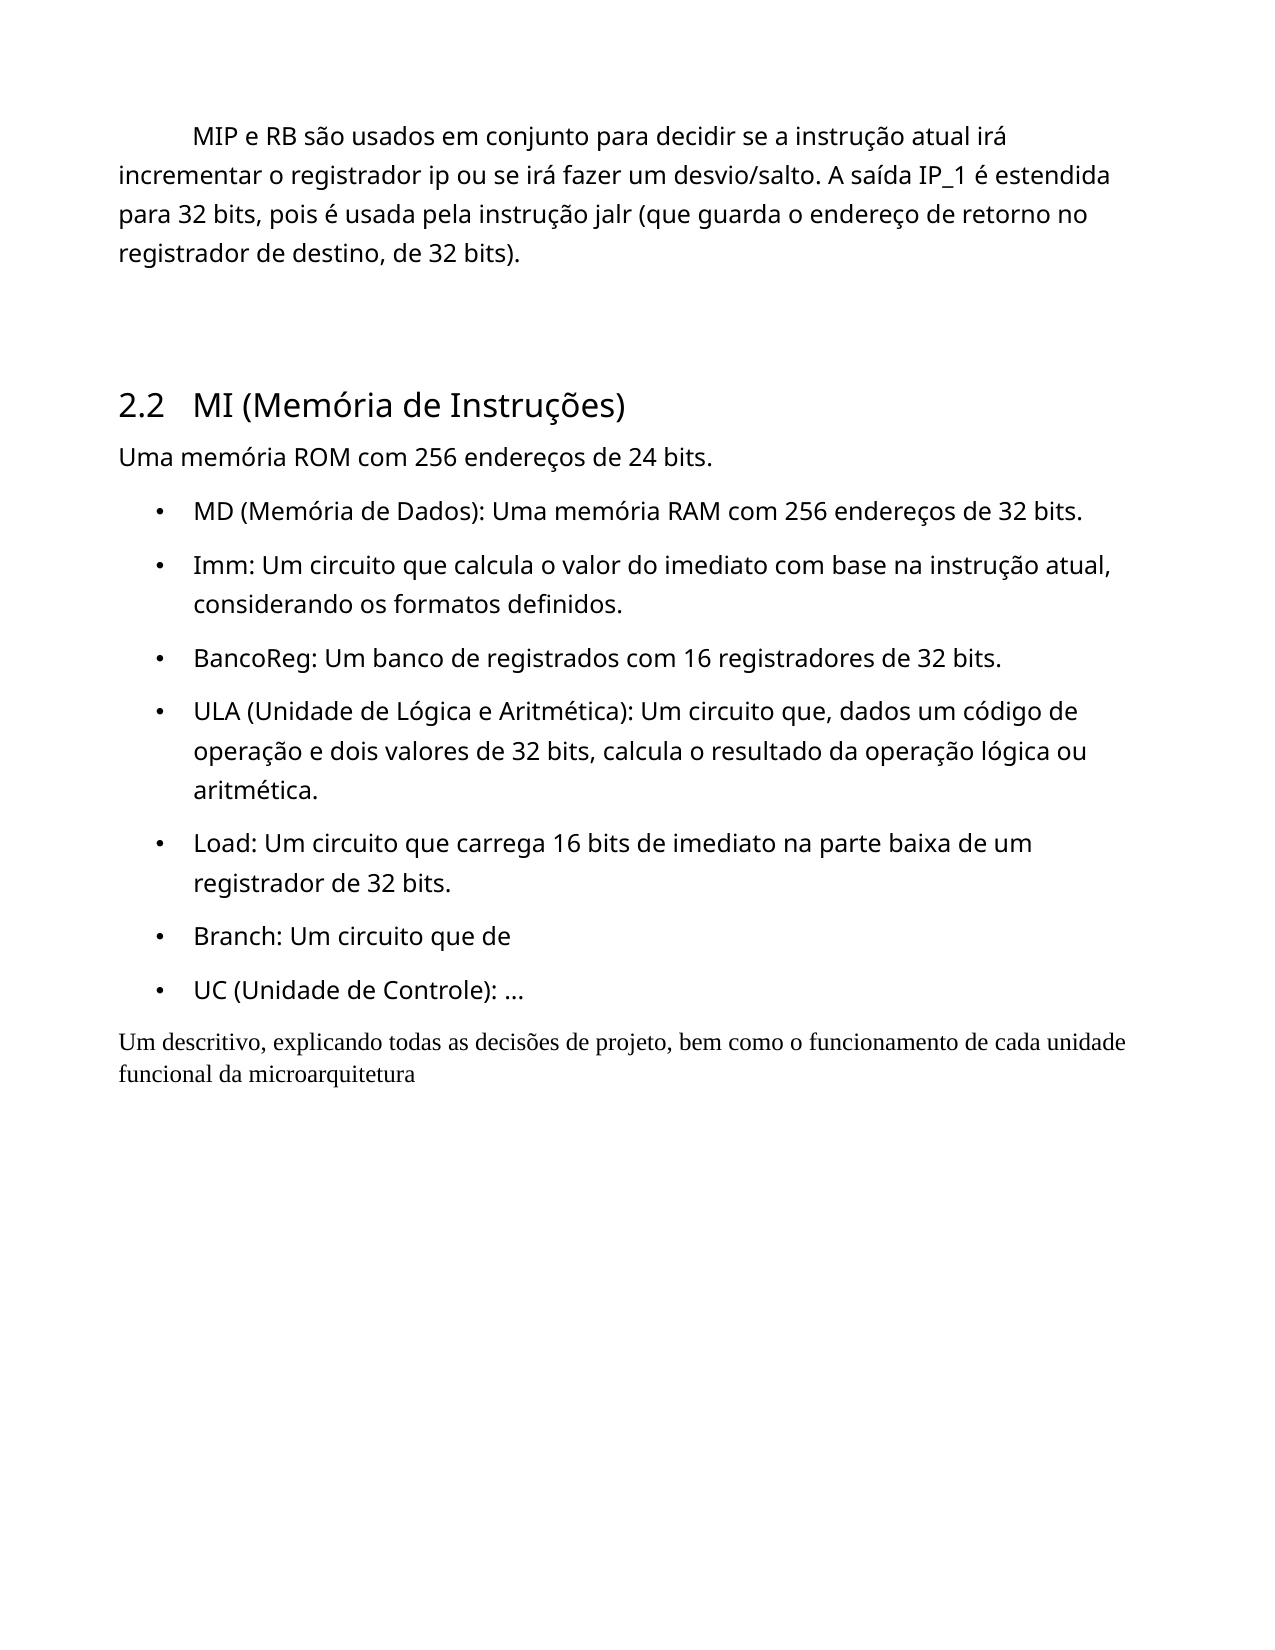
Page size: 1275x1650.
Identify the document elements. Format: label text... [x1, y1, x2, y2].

list MD (Memória de Dados): Uma memória RAM com 256 endereços de 32 bits. [156, 494, 1157, 528]
text Uma memória ROM com 256 endereços de 24 bits. [118, 440, 1157, 474]
list UC (Unidade de Controle): ... [156, 973, 1157, 1007]
list Load: Um circuito que carrega 16 bits de imediato na parte baixa de um registrador de 32 bits. [156, 826, 1157, 899]
list Imm: Um circuito que calcula o valor do imediato com base na instrução atual, considerando os formatos definidos. [156, 547, 1157, 621]
text MIP e RB são usados em conjunto para decidir se a instrução atual irá incrementar o registrador ip ou se irá fazer um desvio/salto. A saída IP_1 é estendida para 32 bits, pois é usada pela instrução jalr (que guarda o endereço de retorno no registrador de destino, de 32 bits). [118, 118, 1157, 270]
list BancoReg: Um banco de registrados com 16 registradores de 32 bits. [156, 640, 1157, 674]
subtitle 2.2 MI (Memória de Instruções) [118, 382, 1157, 427]
list ULA (Unidade de Lógica e Aritmética): Um circuito que, dados um código de operação e dois valores de 32 bits, calcula o resultado da operação lógica ou aritmética. [156, 694, 1157, 806]
text Um descritivo, explicando todas as decisões de projeto, bem como o funcionamento de cada unidade funcional da microarquitetura [118, 1027, 1157, 1088]
list Branch: Um circuito que de [156, 919, 1157, 953]
